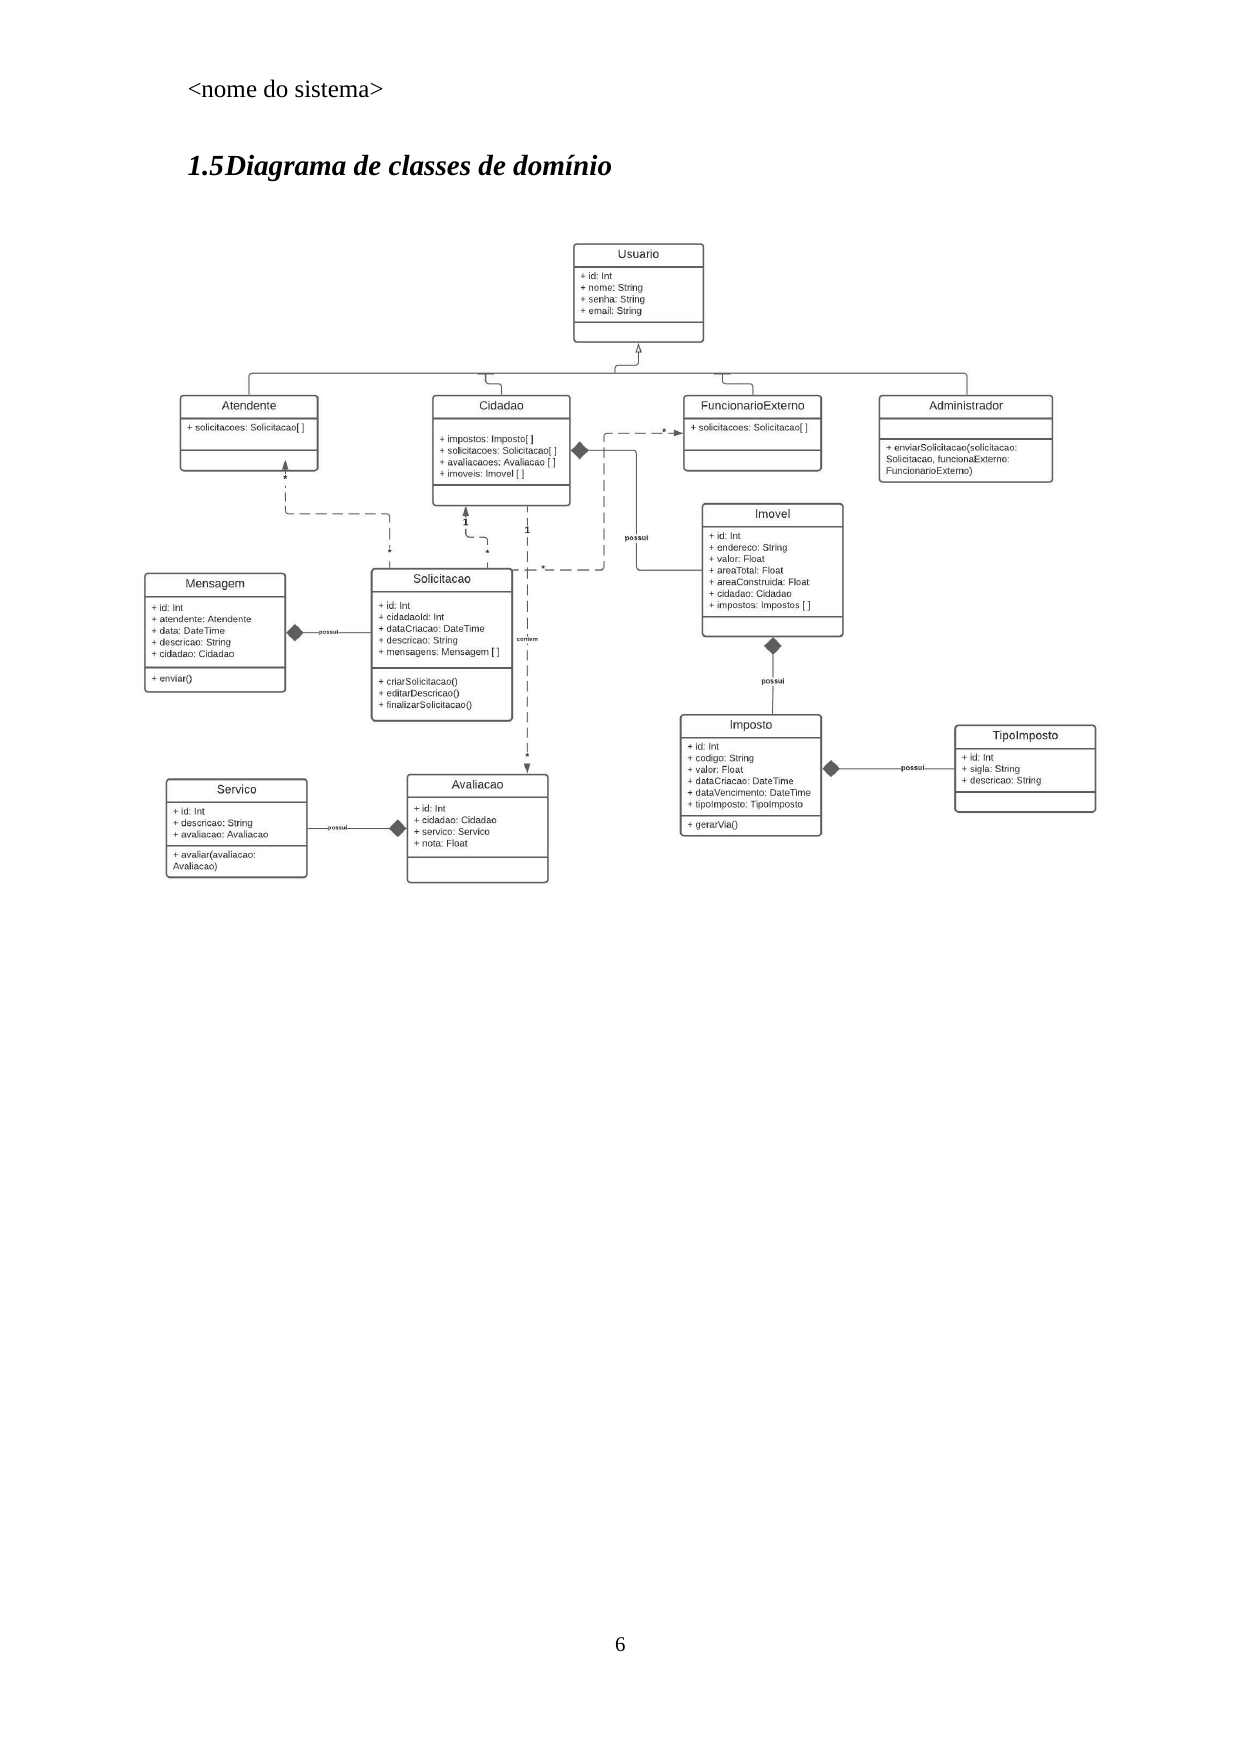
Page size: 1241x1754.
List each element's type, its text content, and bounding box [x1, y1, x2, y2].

subtitle Diagrama de classes de domínio [187, 148, 1053, 181]
picture [123, 223, 1117, 904]
